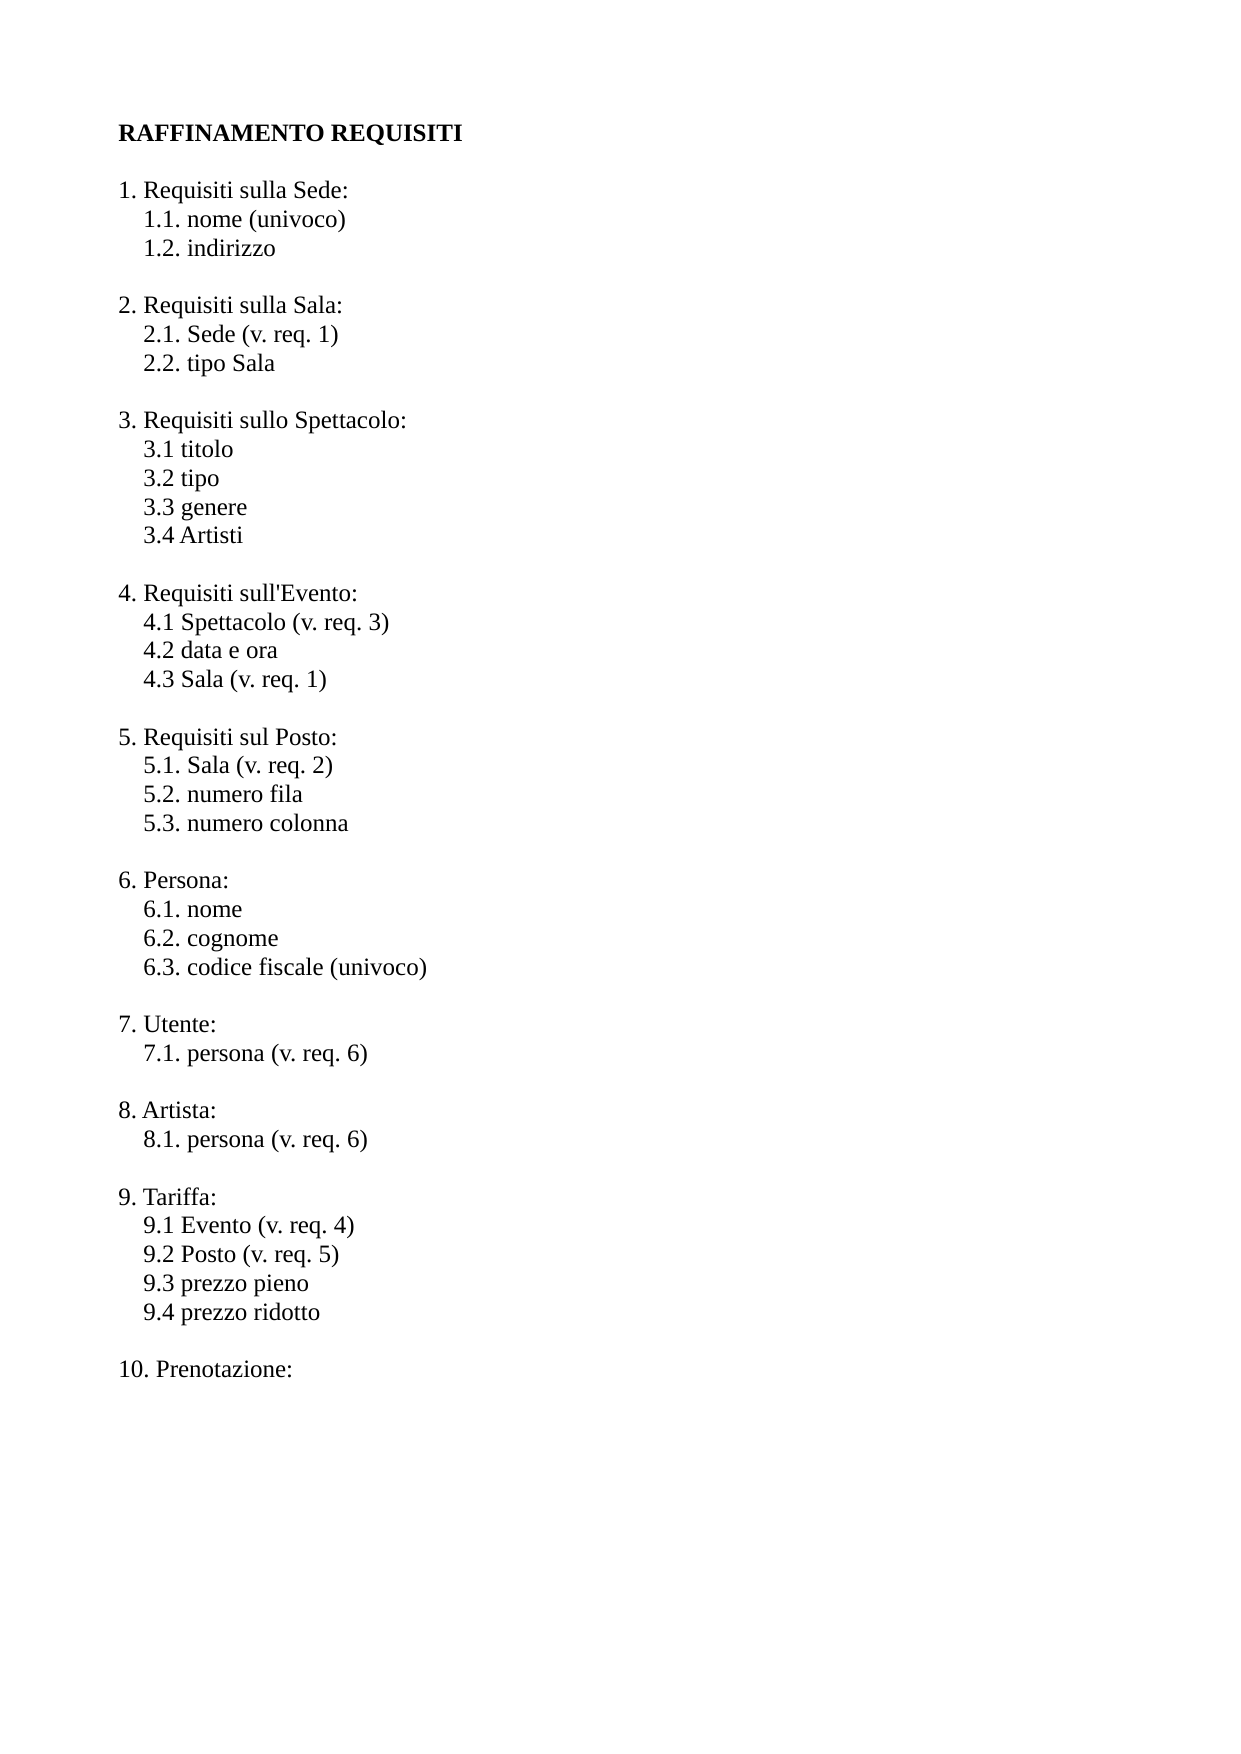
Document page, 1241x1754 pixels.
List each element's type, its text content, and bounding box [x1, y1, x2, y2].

text 4. Requisiti sull'Evento: [118, 578, 1122, 607]
text RAFFINAMENTO REQUISITI [118, 118, 1122, 147]
text 2. Requisiti sulla Sala: [118, 291, 1122, 319]
text 9. Tariffa: [118, 1182, 1122, 1211]
text 2.1. Sede (v. req. 1) [118, 319, 1122, 348]
text 3.4 Artisti [118, 521, 1122, 549]
text 6.1. nome [118, 894, 1122, 923]
text 5.2. numero fila [118, 779, 1122, 808]
text 9.1 Evento (v. req. 4) [118, 1211, 1122, 1239]
text 5.1. Sala (v. req. 2) [118, 751, 1122, 779]
text 9.3 prezzo pieno [118, 1268, 1122, 1297]
text 3. Requisiti sullo Spettacolo: [118, 406, 1122, 434]
text 1.2. indirizzo [118, 233, 1122, 262]
text 9.2 Posto (v. req. 5) [118, 1239, 1122, 1268]
text 8.1. persona (v. req. 6) [118, 1124, 1122, 1153]
text 7. Utente: [118, 1009, 1122, 1038]
text 4.2 data e ora [118, 636, 1122, 664]
text 5.3. numero colonna [118, 808, 1122, 837]
text 3.1 titolo [118, 434, 1122, 463]
text 3.3 genere [118, 492, 1122, 521]
text 5. Requisiti sul Posto: [118, 722, 1122, 751]
text 3.2 tipo [118, 463, 1122, 492]
text 4.3 Sala (v. req. 1) [118, 664, 1122, 693]
text 6. Persona: [118, 866, 1122, 894]
text 10. Prenotazione: [118, 1354, 1122, 1383]
text 9.4 prezzo ridotto [118, 1297, 1122, 1326]
text 1.1. nome (univoco) [118, 204, 1122, 233]
text 8. Artista: [118, 1096, 1122, 1124]
text 4.1 Spettacolo (v. req. 3) [118, 607, 1122, 636]
text 7.1. persona (v. req. 6) [118, 1038, 1122, 1067]
text 2.2. tipo Sala [118, 348, 1122, 377]
text 6.2. cognome [118, 923, 1122, 952]
text 6.3. codice fiscale (univoco) [118, 952, 1122, 981]
text 1. Requisiti sulla Sede: [118, 176, 1122, 204]
